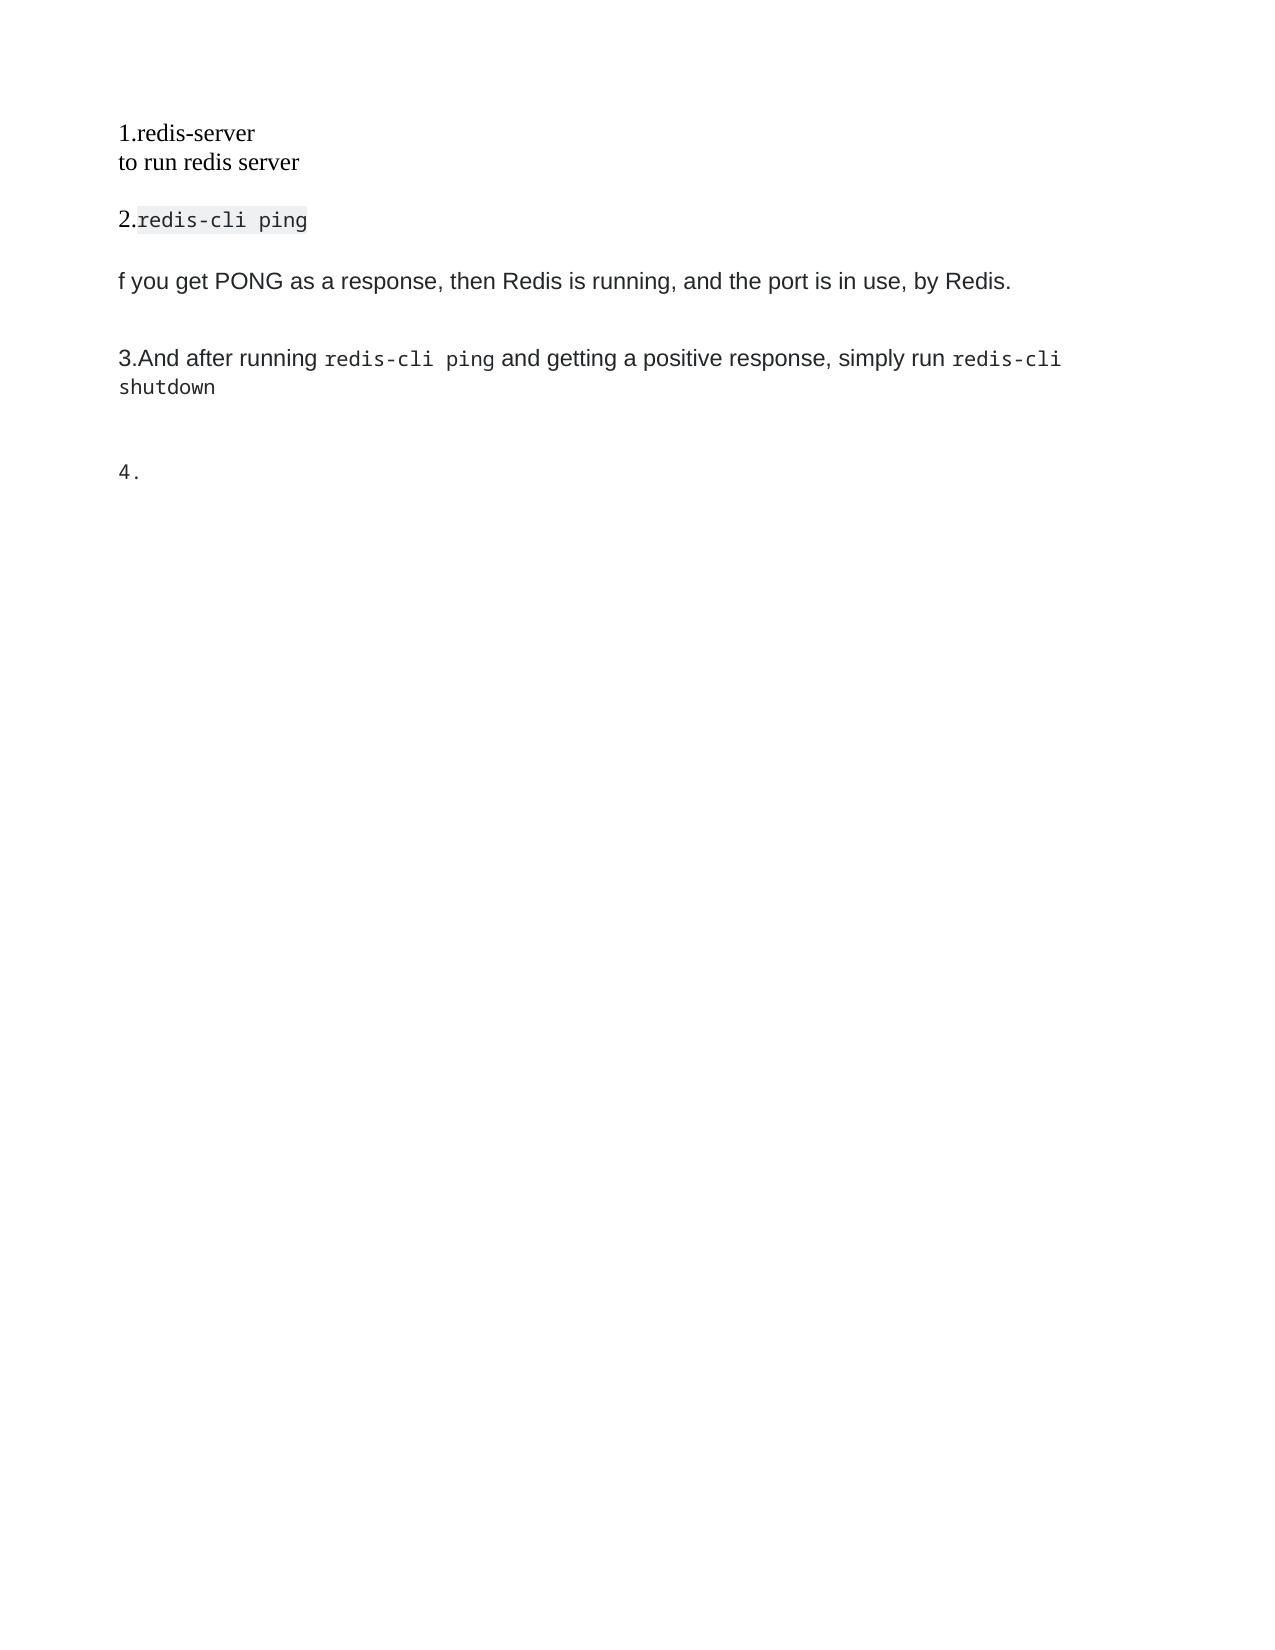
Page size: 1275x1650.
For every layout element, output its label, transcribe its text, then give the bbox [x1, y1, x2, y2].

text f you get PONG as a response, then Redis is running, and the port is in use, by Redis. [118, 234, 1157, 294]
text 1.redis-server [118, 118, 1157, 147]
text to run redis server [118, 147, 1157, 176]
text 3.And after running redis-cli ping and getting a positive response, simply run redis-cli shutdown [118, 343, 1157, 400]
text 4. [118, 458, 1157, 485]
text 2.redis-cli ping [118, 204, 1157, 234]
